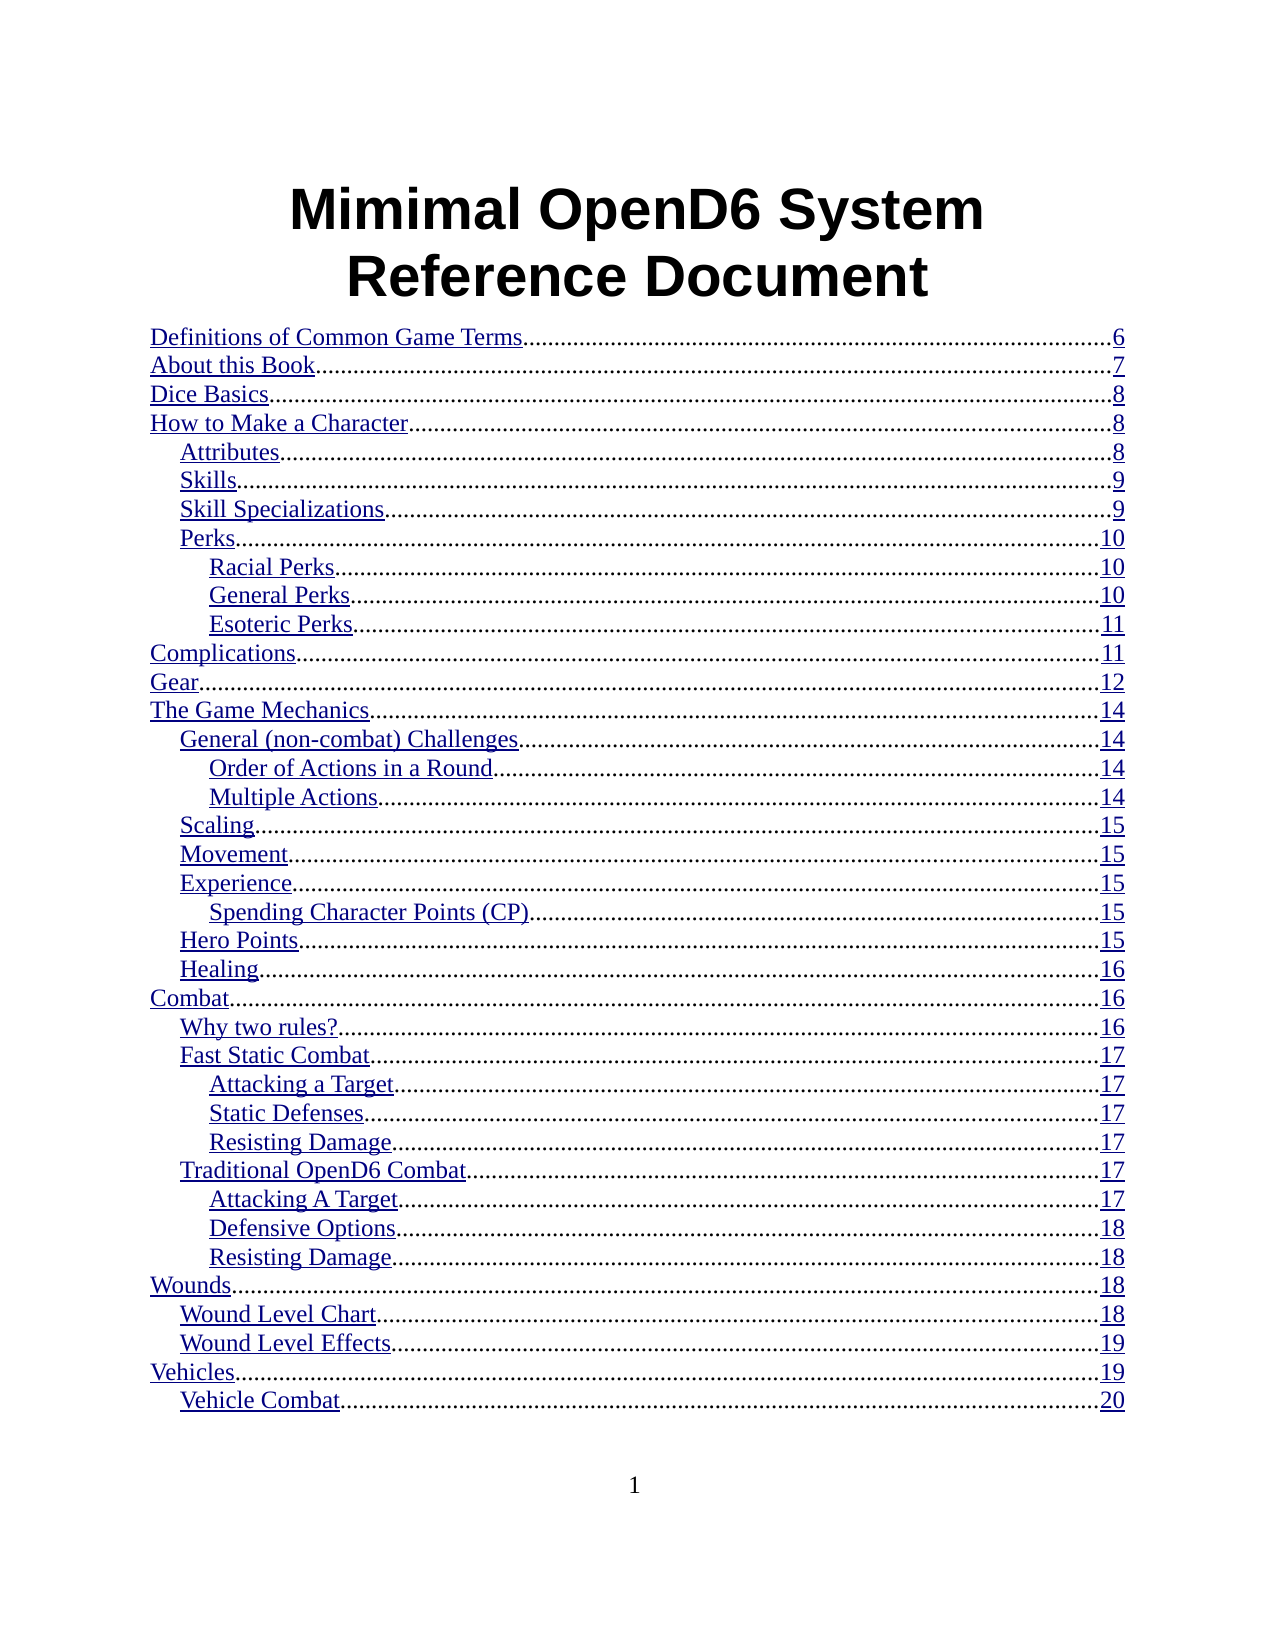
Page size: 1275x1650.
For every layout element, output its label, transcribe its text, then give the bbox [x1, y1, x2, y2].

text General (non-combat) Challenges 14 [179, 724, 1125, 753]
text Racial Perks 10 [209, 552, 1125, 580]
text Vehicles 19 [150, 1357, 1125, 1385]
text Healing 16 [179, 954, 1125, 983]
text Defensive Options 18 [209, 1213, 1125, 1242]
text Vehicle Combat 20 [179, 1385, 1125, 1414]
text Attacking a Target 17 [209, 1069, 1125, 1098]
text The Game Mechanics 14 [150, 695, 1125, 724]
title Mimimal OpenD6 System Reference Document [150, 175, 1125, 309]
text Experience 15 [179, 868, 1125, 897]
text Gear 12 [150, 667, 1125, 695]
text Hero Points 15 [179, 925, 1125, 954]
text Spending Character Points (CP) 15 [209, 897, 1125, 925]
text Resisting Damage 18 [209, 1242, 1125, 1270]
text Wound Level Effects 19 [179, 1328, 1125, 1357]
text Skills 9 [179, 465, 1125, 494]
text Definitions of Common Game Terms 6 [150, 322, 1125, 350]
text Resisting Damage 17 [209, 1127, 1125, 1155]
text Perks 10 [179, 523, 1125, 552]
text Dice Basics 8 [150, 379, 1125, 408]
text Fast Static Combat 17 [179, 1040, 1125, 1069]
text Why two rules? 16 [179, 1012, 1125, 1040]
text Esoteric Perks 11 [209, 609, 1125, 638]
text Attributes 8 [179, 437, 1125, 465]
text Complications 11 [150, 638, 1125, 667]
text About this Book 7 [150, 350, 1125, 379]
text How to Make a Character 8 [150, 408, 1125, 437]
text Wound Level Chart 18 [179, 1299, 1125, 1328]
text Attacking A Target 17 [209, 1184, 1125, 1213]
text Combat 16 [150, 983, 1125, 1012]
text Multiple Actions 14 [209, 782, 1125, 810]
text Skill Specializations 9 [179, 494, 1125, 523]
text General Perks 10 [209, 580, 1125, 609]
text Wounds 18 [150, 1270, 1125, 1299]
text Order of Actions in a Round 14 [209, 753, 1125, 782]
text Scaling 15 [179, 810, 1125, 839]
text Static Defenses 17 [209, 1098, 1125, 1127]
text Movement 15 [179, 839, 1125, 868]
text Traditional OpenD6 Combat 17 [179, 1155, 1125, 1184]
